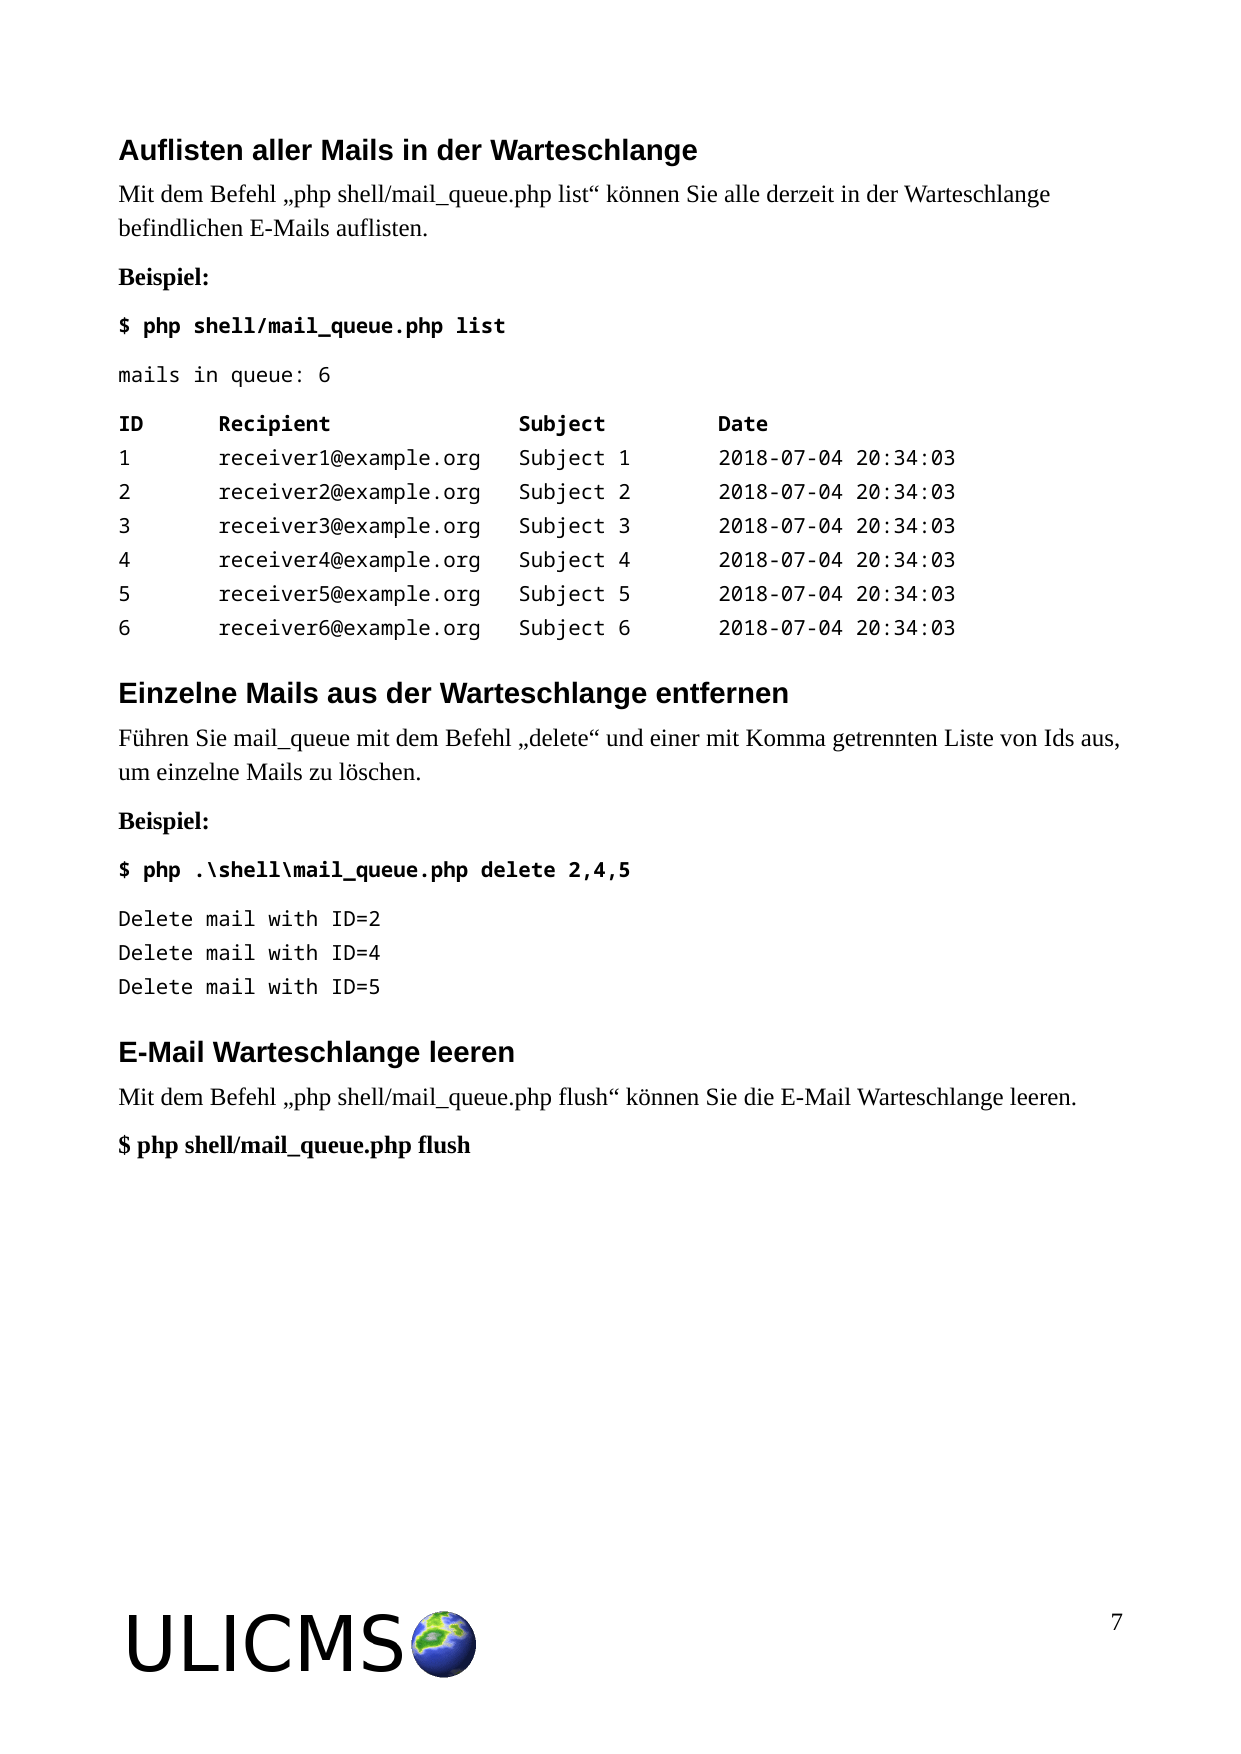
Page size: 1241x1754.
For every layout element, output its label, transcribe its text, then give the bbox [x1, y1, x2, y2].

text ID Recipient Subject Date 1 receiver1@example.org Subject 1 2018-07-04 20:34:03 2 receiver2@example.org Subject 2 2018-07-04 20:34:03 3 receiver3@example.org Subject 3 2018-07-04 20:34:03 4 receiver4@example.org Subject 4 2018-07-04 20:34:03 5 receiver5@example.org Subject 5 2018-07-04 20:34:03 6 receiver6@example.org Subject 6 2018-07-04 20:34:03 [118, 409, 1123, 642]
subtitle Einzelne Mails aus der Warteschlange entfernen [118, 676, 1123, 710]
text Beispiel: [118, 806, 1123, 835]
text $ php .\shell\mail_queue.php delete 2,4,5 [118, 855, 1123, 884]
text $ php shell/mail_queue.php flush [118, 1131, 1123, 1159]
picture [118, 1607, 479, 1681]
text mails in queue: 6 [118, 360, 1123, 389]
text Mit dem Befehl „php shell/mail_queue.php list“ können Sie alle derzeit in der Warteschlange befindlichen E-Mails auflisten. [118, 179, 1123, 242]
subtitle E-Mail Warteschlange leeren [118, 1035, 1123, 1069]
text Mit dem Befehl „php shell/mail_queue.php flush“ können Sie die E-Mail Warteschlange leeren. [118, 1082, 1123, 1110]
subtitle Auflisten aller Mails in der Warteschlange [118, 133, 1123, 166]
text Beispiel: [118, 262, 1123, 291]
text Delete mail with ID=2 Delete mail with ID=4 Delete mail with ID=5 [118, 904, 1123, 1001]
text Führen Sie mail_queue mit dem Befehl „delete“ und einer mit Komma getrennten Liste von Ids aus, um einzelne Mails zu löschen. [118, 723, 1123, 786]
text $ php shell/mail_queue.php list [118, 312, 1123, 340]
